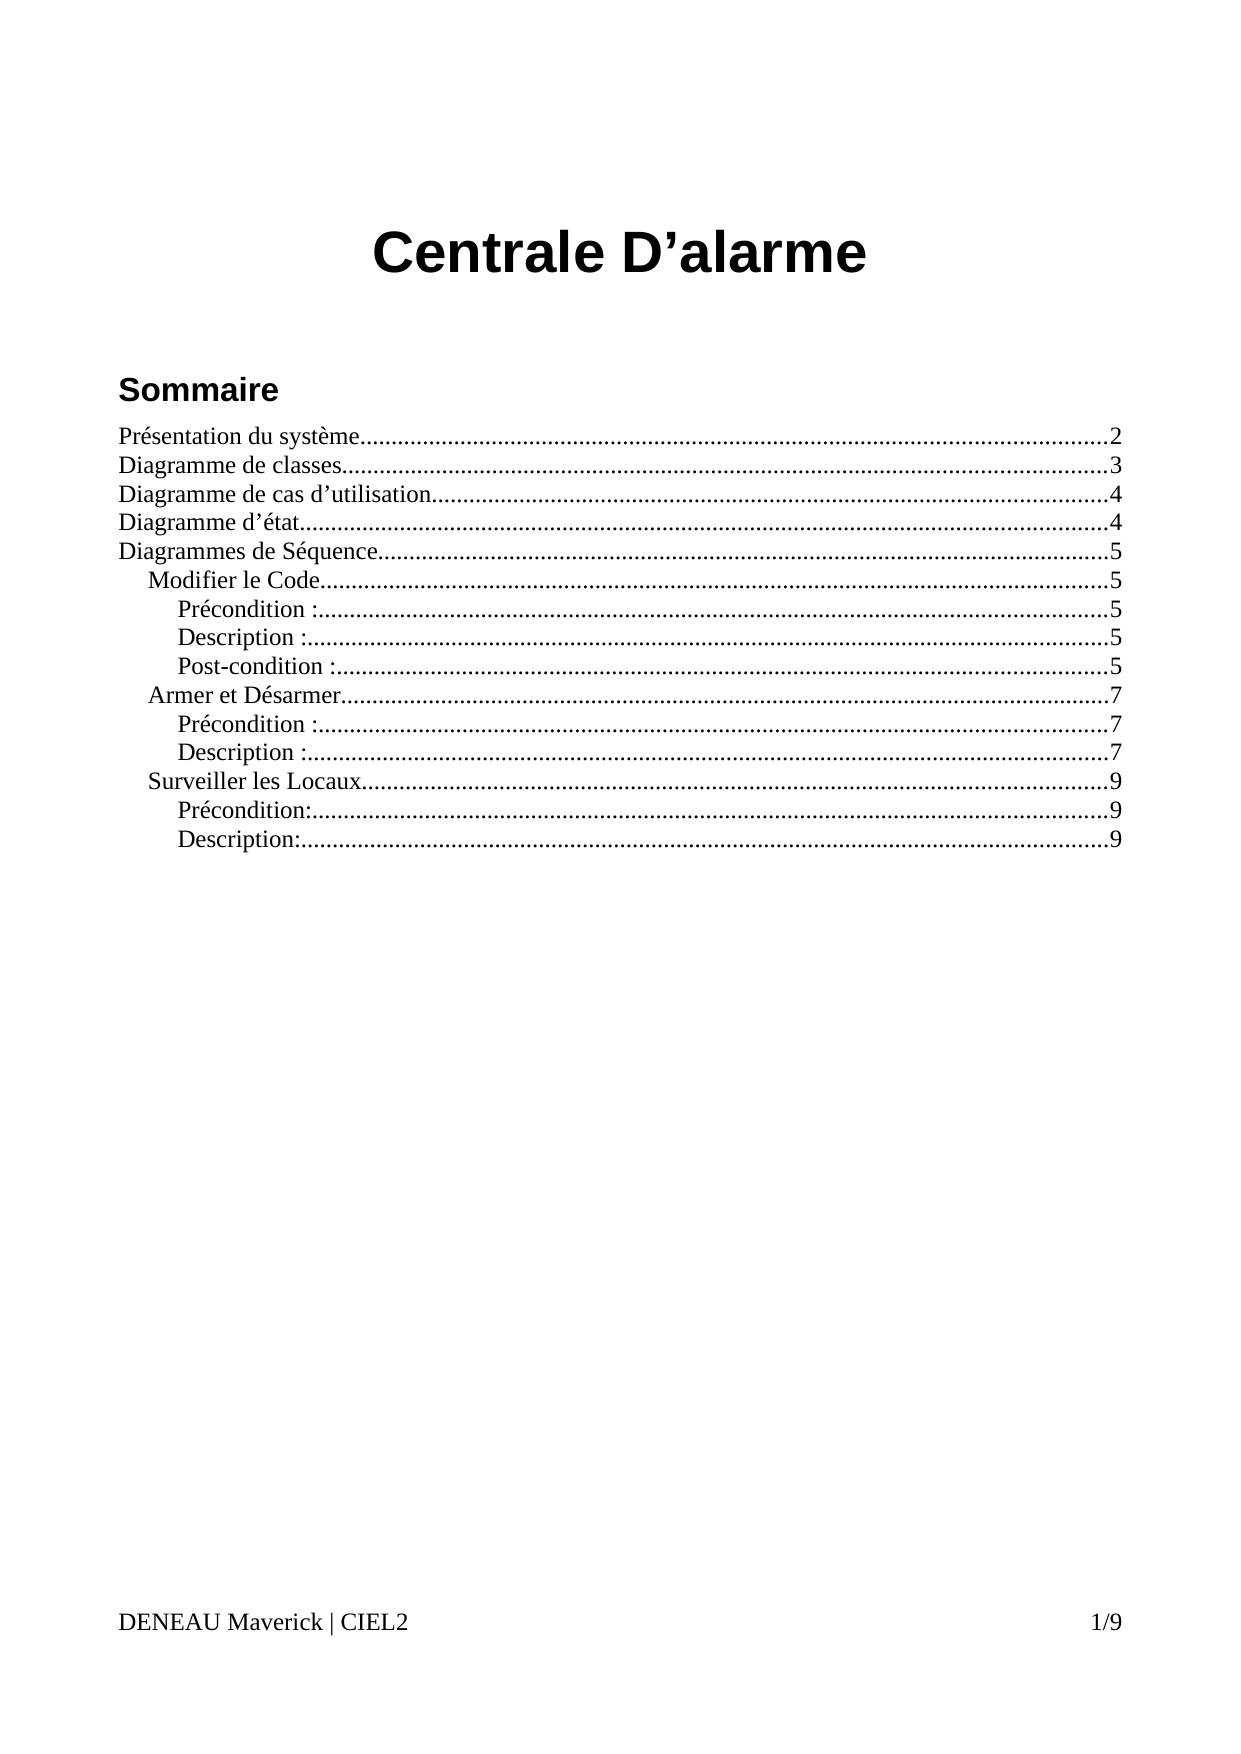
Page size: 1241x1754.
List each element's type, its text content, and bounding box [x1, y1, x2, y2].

text Modifier le Code 5 [148, 565, 1122, 594]
text Diagramme de classes 3 [118, 450, 1122, 479]
text Diagramme d’état 4 [118, 507, 1122, 536]
text Description : 5 [177, 622, 1122, 651]
text Surveiller les Locaux 9 [148, 766, 1122, 795]
subtitle Sommaire [118, 370, 1122, 409]
text Post-condition : 5 [177, 651, 1122, 680]
text Armer et Désarmer 7 [148, 680, 1122, 709]
text Diagrammes de Séquence 5 [118, 536, 1122, 565]
text Diagramme de cas d’utilisation 4 [118, 479, 1122, 507]
text Description : 7 [177, 737, 1122, 766]
text Précondition : 7 [177, 709, 1122, 737]
text Précondition: 9 [177, 795, 1122, 824]
text Présentation du système 2 [118, 421, 1122, 450]
title Centrale D’alarme [118, 218, 1122, 285]
text Précondition : 5 [177, 594, 1122, 622]
text Description: 9 [177, 824, 1122, 852]
